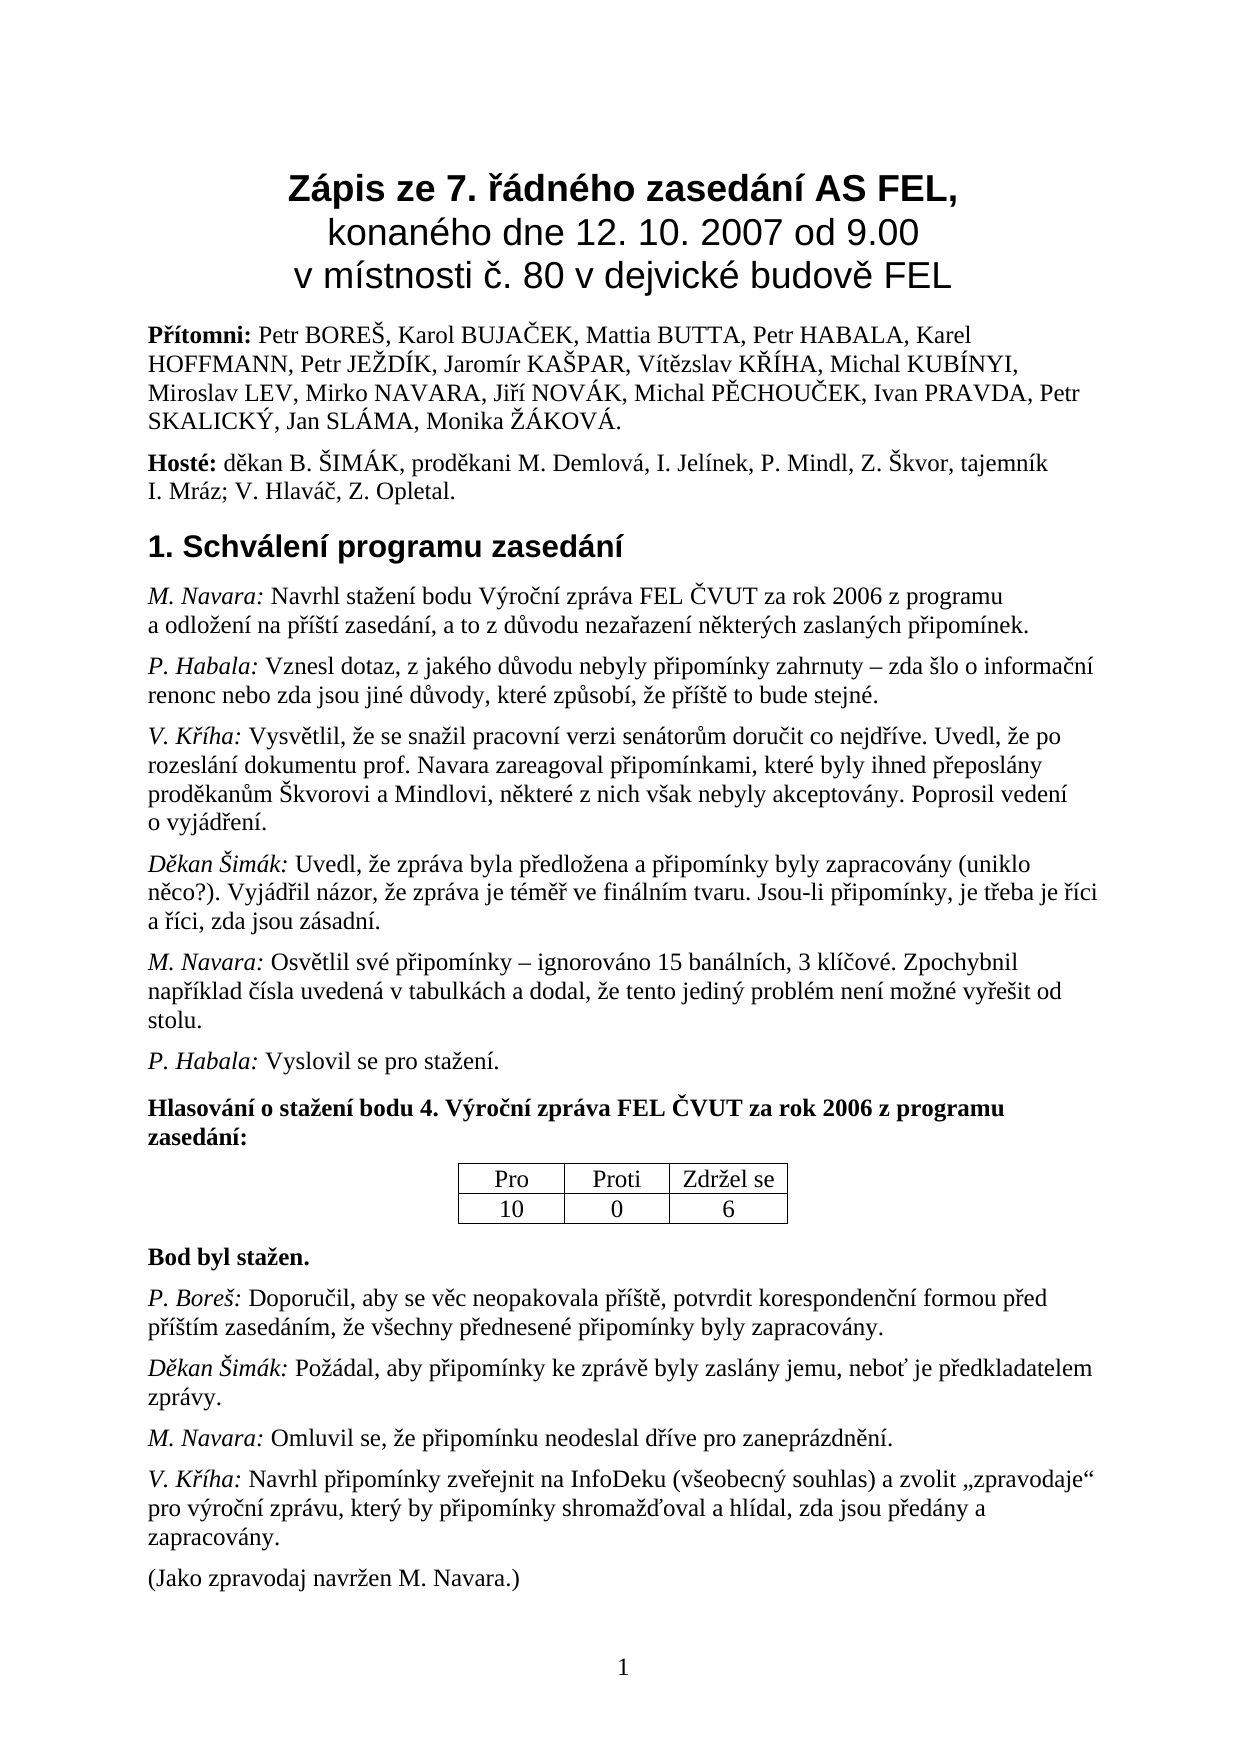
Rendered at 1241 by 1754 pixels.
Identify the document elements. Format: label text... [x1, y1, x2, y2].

text Bod byl stažen. [148, 1242, 1098, 1271]
text Děkan Šimák: Požádal, aby připomínky ke zprávě byly zaslány jemu, neboť je předkladatelem zprávy. [148, 1353, 1098, 1411]
subtitle 1. Schválení programu zasedání [148, 528, 1098, 564]
text Hosté: děkan B. ŠIMÁK, proděkani M. Demlová, I. Jelínek, P. Mindl, Z. Škvor, tajemník I. Mráz; V. Hlaváč, Z. Opletal. [148, 448, 1098, 505]
text P. Habala: Vyslovil se pro stažení. [148, 1046, 1098, 1075]
text (Jako zpravodaj navržen M. Navara.) [148, 1563, 1098, 1592]
text M. Navara: Omluvil se, že připomínku neodeslal dříve pro zaneprázdnění. [148, 1423, 1098, 1452]
subtitle Zápis ze 7. řádného zasedání AS FEL, konaného dne 12. 10. 2007 od 9.00 v místnosti č. 80 v dejvické budově FEL [148, 167, 1098, 296]
table_header Pro [459, 1164, 564, 1193]
text M. Navara: Navrhl stažení bodu Výroční zpráva FEL ČVUT za rok 2006 z programu a odložení na příští zasedání, a to z důvodu nezařazení některých zaslaných připomínek. [148, 581, 1098, 639]
text Hlasování o stažení bodu 4. Výroční zpráva FEL ČVUT za rok 2006 z programu zasedání: [148, 1093, 1098, 1151]
table_cell 10 [459, 1194, 564, 1223]
table_cell 0 [565, 1194, 669, 1223]
text P. Boreš: Doporučil, aby se věc neopakovala příště, potvrdit korespondenční formou před příštím zasedáním, že všechny přednesené připomínky byly zapracovány. [148, 1283, 1098, 1341]
table_cell 6 [670, 1194, 787, 1223]
text V. Kříha: Vysvětlil, že se snažil pracovní verzi senátorům doručit co nejdříve. Uvedl, že po rozeslání dokumentu prof. Navara zareagoval připomínkami, které byly ihned přeposlány proděkanům Škvorovi a Mindlovi, některé z nich však nebyly akceptovány. Poprosil vedení o vyjádření. [148, 721, 1098, 836]
table_header Proti [565, 1164, 669, 1193]
text V. Kříha: Navrhl připomínky zveřejnit na InfoDeku (všeobecný souhlas) a zvolit „zpravodaje“ pro výroční zprávu, který by připomínky shromažďoval a hlídal, zda jsou předány a zapracovány. [148, 1464, 1098, 1551]
text Děkan Šimák: Uvedl, že zpráva byla předložena a připomínky byly zapracovány (uniklo něco?). Vyjádřil názor, že zpráva je téměř ve finálním tvaru. Jsou-li připomínky, je třeba je říci a říci, zda jsou zásadní. [148, 849, 1098, 935]
text P. Habala: Vznesl dotaz, z jakého důvodu nebyly připomínky zahrnuty – zda šlo o informační renonc nebo zda jsou jiné důvody, které způsobí, že příště to bude stejné. [148, 651, 1098, 709]
text M. Navara: Osvětlil své připomínky – ignorováno 15 banálních, 3 klíčové. Zpochybnil například čísla uvedená v tabulkách a dodal, že tento jediný problém není možné vyřešit od stolu. [148, 947, 1098, 1034]
table_header Zdržel se [670, 1164, 787, 1193]
text Přítomni: Petr BOREŠ, Karol BUJAČEK, Mattia BUTTA, Petr HABALA, Karel HOFFMANN, Petr JEŽDÍK, Jaromír KAŠPAR, Vítězslav KŘÍHA, Michal KUBÍNYI, Miroslav LEV, Mirko NAVARA, Jiří NOVÁK, Michal PĚCHOUČEK, Ivan PRAVDA, Petr SKALICKÝ, Jan SLÁMA, Monika ŽÁKOVÁ. [148, 320, 1098, 435]
